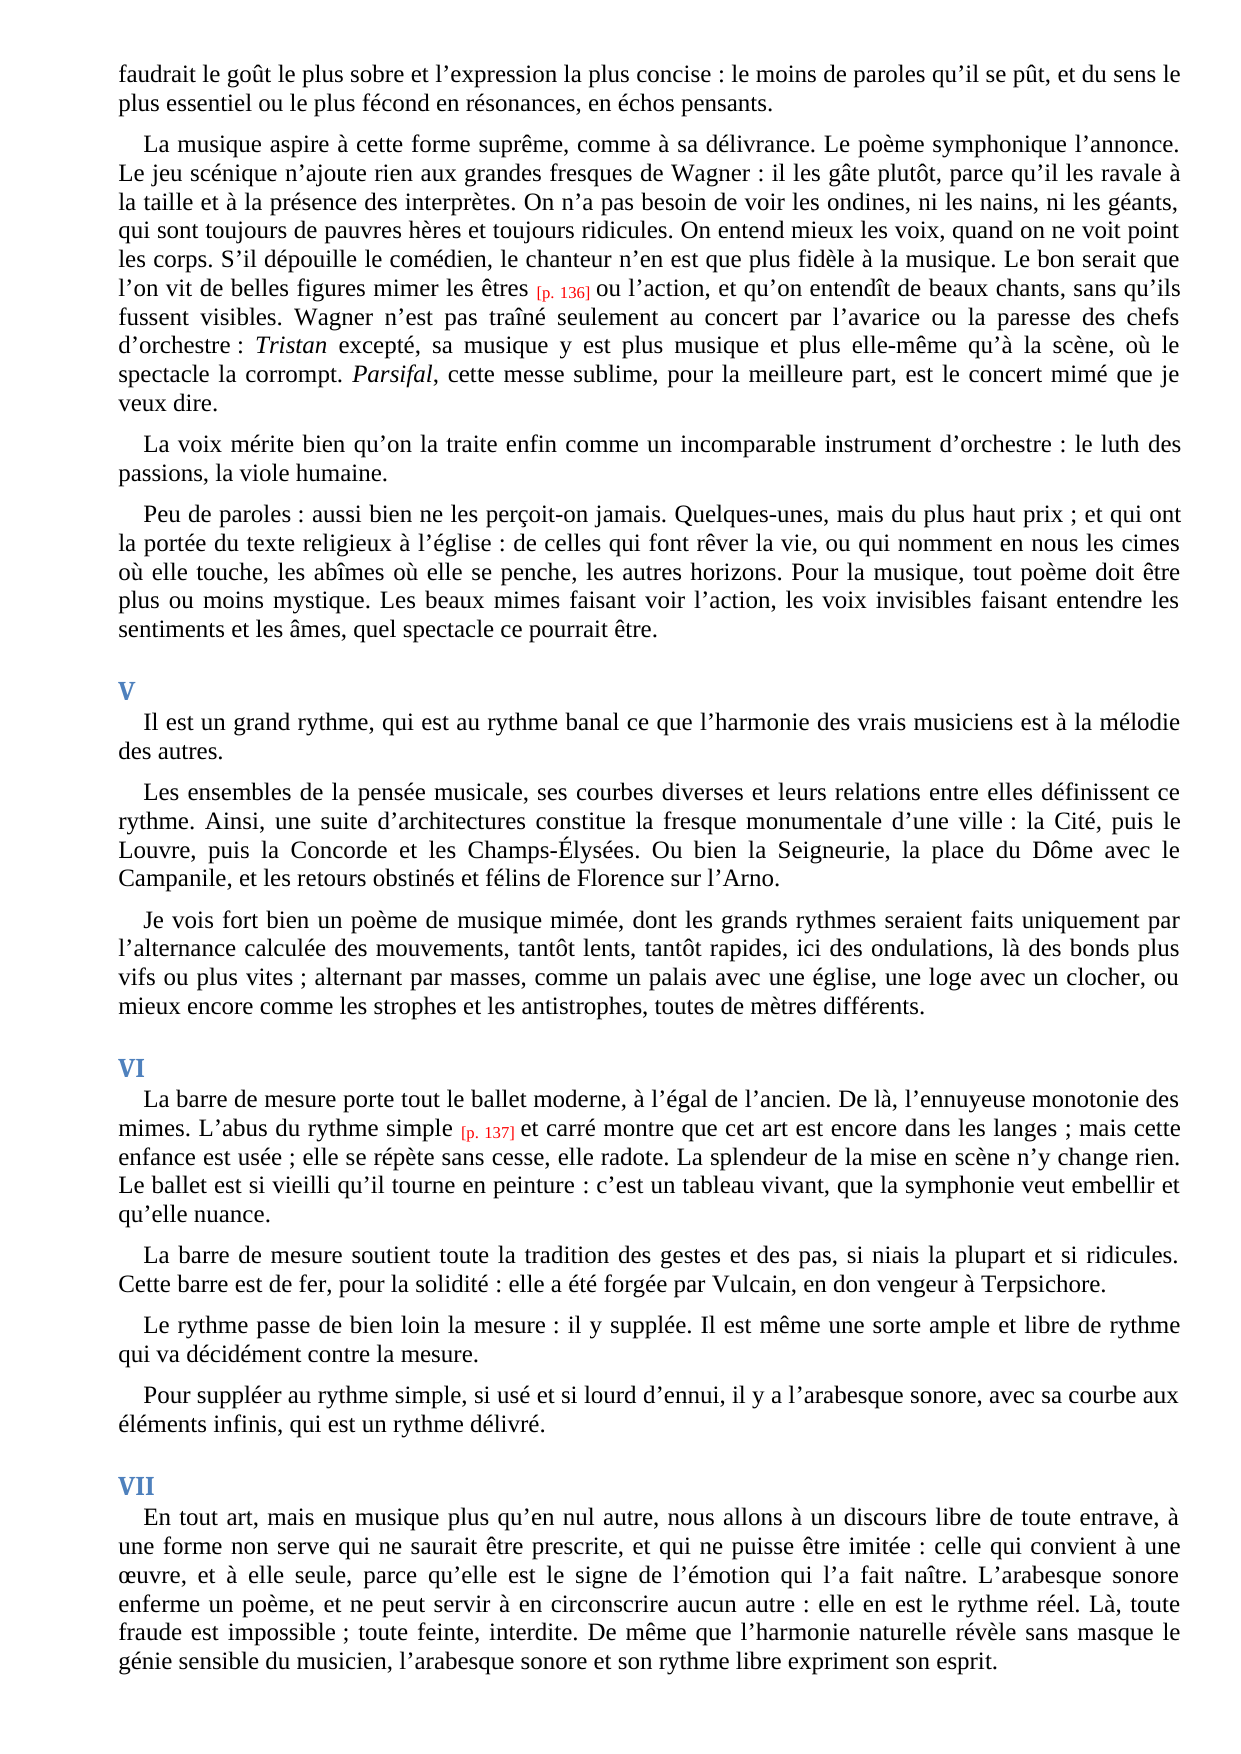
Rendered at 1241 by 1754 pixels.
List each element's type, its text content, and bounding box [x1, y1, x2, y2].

subtitle V [118, 676, 1181, 707]
text Pour suppléer au rythme simple, si usé et si lourd d’ennui, il y a l’arabesque sonore, avec sa courbe aux éléments infinis, qui est un rythme délivré. [118, 1381, 1181, 1438]
text En tout art, mais en musique plus qu’en nul autre, nous allons à un discours libre de toute entrave, à une forme non serve qui ne saurait être prescrite, et qui ne puisse être imitée : celle qui convient à une œuvre, et à elle seule, parce qu’elle est le signe de l’émotion qui l’a fait naître. L’arabesque sonore enferme un poème, et ne peut servir à en circonscrire aucun autre : elle en est le rythme réel. Là, toute fraude est impossible ; toute feinte, interdite. De même que l’harmonie naturelle révèle sans masque le génie sensible du musicien, l’arabesque sonore et son rythme libre expriment son esprit. [118, 1502, 1181, 1675]
text Je vois fort bien un poème de musique mimée, dont les grands rythmes seraient faits uniquement par l’alternance calculée des mouvements, tantôt lents, tantôt rapides, ici des ondulations, là des bonds plus vifs ou plus vites ; alternant par masses, comme un palais avec une église, une loge avec un clocher, ou mieux encore comme les strophes et les antistrophes, toutes de mètres différents. [118, 905, 1181, 1020]
subtitle VI [118, 1053, 1181, 1084]
text faudrait le goût le plus sobre et l’expression la plus concise : le moins de paroles qu’il se pût, et du sens le plus essentiel ou le plus fécond en résonances, en échos pensants. [118, 59, 1181, 117]
text Les ensembles de la pensée musicale, ses courbes diverses et leurs relations entre elles définissent ce rythme. Ainsi, une suite d’architectures constitue la fresque monumentale d’une ville : la Cité, puis le Louvre, puis la Concorde et les Champs-Élysées. Ou bien la Seigneurie, la place du Dôme avec le Campanile, et les retours obstinés et félins de Florence sur l’Arno. [118, 777, 1181, 892]
subtitle VII [118, 1471, 1181, 1502]
text Il est un grand rythme, qui est au rythme banal ce que l’harmonie des vrais musiciens est à la mélodie des autres. [118, 707, 1181, 765]
text Le rythme passe de bien loin la mesure : il y supplée. Il est même une sorte ample et libre de rythme qui va décidément contre la mesure. [118, 1311, 1181, 1368]
text La barre de mesure porte tout le ballet moderne, à l’égal de l’ancien. De là, l’ennuyeuse monotonie des mimes. L’abus du rythme simple [p. 137] et carré montre que cet art est encore dans les langes ; mais cette enfance est usée ; elle se répète sans cesse, elle radote. La splendeur de la mise en scène n’y change rien. Le ballet est si vieilli qu’il tourne en peinture : c’est un tableau vivant, que la symphonie veut embellir et qu’elle nuance. [118, 1084, 1181, 1228]
text Peu de paroles : aussi bien ne les perçoit-on jamais. Quelques-unes, mais du plus haut prix ; et qui ont la portée du texte religieux à l’église : de celles qui font rêver la vie, ou qui nomment en nous les cimes où elle touche, les abîmes où elle se penche, les autres horizons. Pour la musique, tout poème doit être plus ou moins mystique. Les beaux mimes faisant voir l’action, les voix invisibles faisant entendre les sentiments et les âmes, quel spectacle ce pourrait être. [118, 499, 1181, 643]
text La barre de mesure soutient toute la tradition des gestes et des pas, si niais la plupart et si ridicules. Cette barre est de fer, pour la solidité : elle a été forgée par Vulcain, en don vengeur à Terpsichore. [118, 1241, 1181, 1298]
text La musique aspire à cette forme suprême, comme à sa délivrance. Le poème symphonique l’annonce. Le jeu scénique n’ajoute rien aux grandes fresques de Wagner : il les gâte plutôt, parce qu’il les ravale à la taille et à la présence des interprètes. On n’a pas besoin de voir les ondines, ni les nains, ni les géants, qui sont toujours de pauvres hères et toujours ridicules. On entend mieux les voix, quand on ne voit point les corps. S’il dépouille le comédien, le chanteur n’en est que plus fidèle à la musique. Le bon serait que l’on vit de belles figures mimer les êtres [p. 136] ou l’action, et qu’on entendît de beaux chants, sans qu’ils fussent visibles. Wagner n’est pas traîné seulement au concert par l’avarice ou la paresse des chefs d’orchestre : Tristan excepté, sa musique y est plus musique et plus elle-même qu’à la scène, où le spectacle la corrompt. Parsifal, cette messe sublime, pour la meilleure part, est le concert mimé que je veux dire. [118, 129, 1181, 417]
text La voix mérite bien qu’on la traite enfin comme un incomparable instrument d’orchestre : le luth des passions, la viole humaine. [118, 429, 1181, 487]
